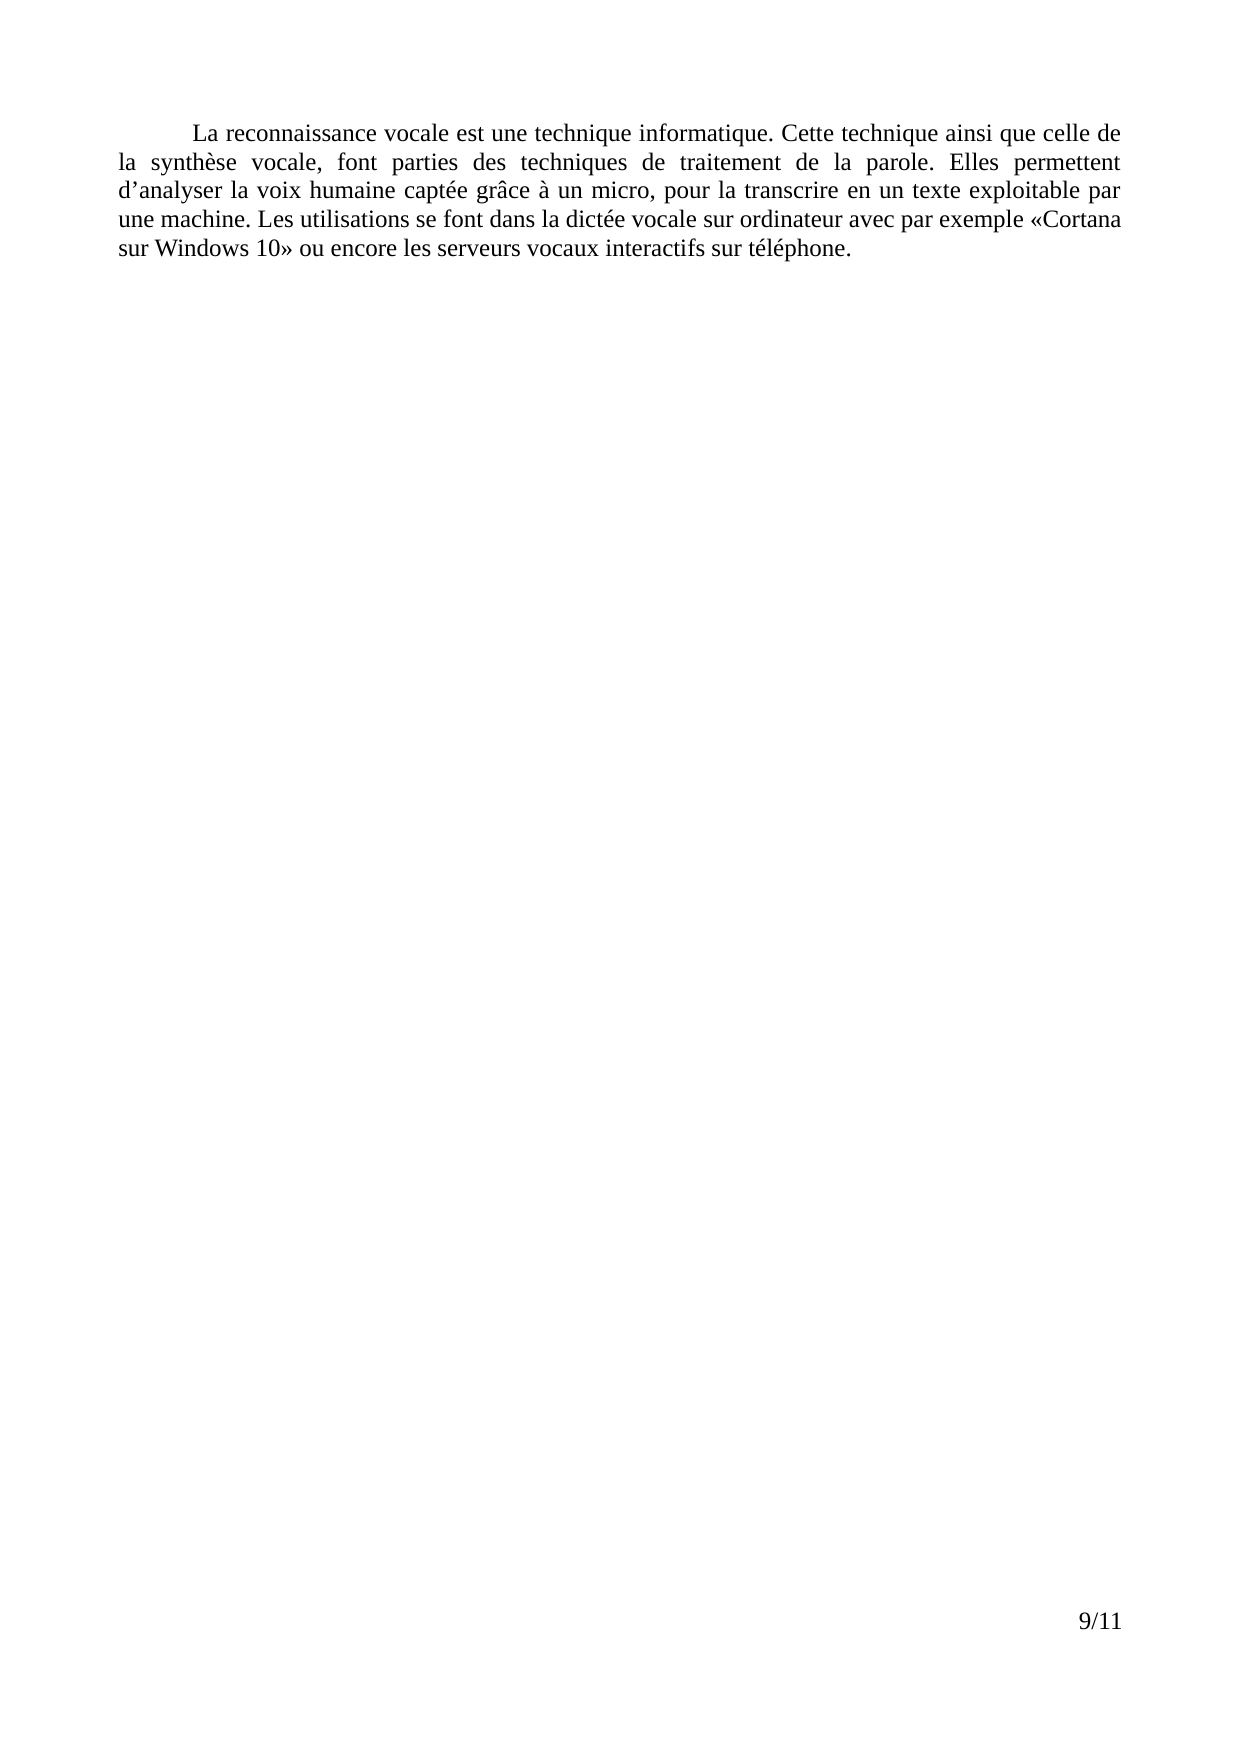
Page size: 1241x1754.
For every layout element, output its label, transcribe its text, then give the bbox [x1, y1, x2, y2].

text La reconnaissance vocale est une technique informatique. Cette technique ainsi que celle de la synthèse vocale, font parties des techniques de traitement de la parole. Elles permettent d’analyser la voix humaine captée grâce à un micro, pour la transcrire en un texte exploitable par une machine. Les utilisations se font dans la dictée vocale sur ordinateur avec par exemple «Cortana sur Windows 10» ou encore les serveurs vocaux interactifs sur téléphone. [118, 118, 1122, 262]
